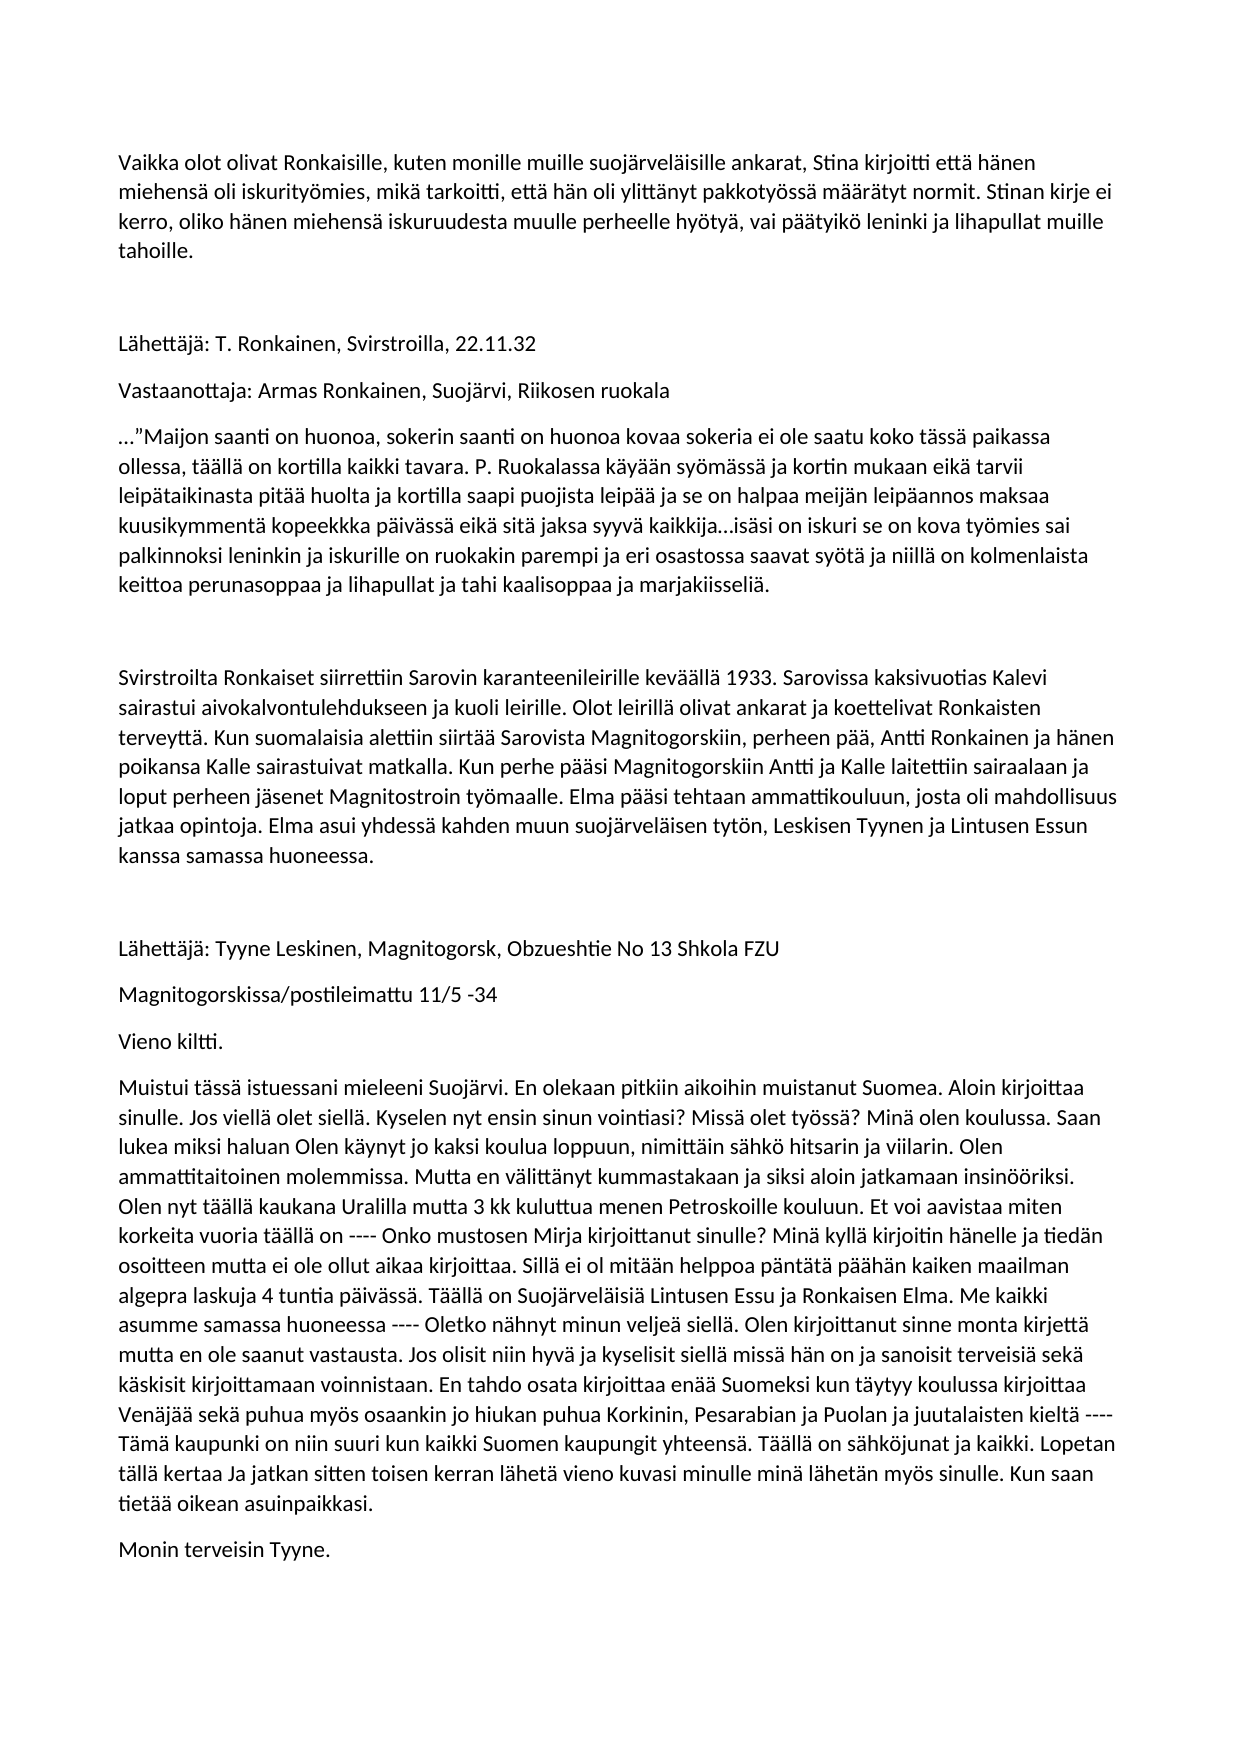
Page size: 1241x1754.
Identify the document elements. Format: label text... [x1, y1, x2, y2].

text Lähettäjä: Tyyne Leskinen, Magnitogorsk, Obzueshtie No 13 Shkola FZU [118, 934, 1122, 962]
text Vaikka olot olivat Ronkaisille, kuten monille muille suojärveläisille ankarat, Stina kirjoitti että hänen miehensä oli iskurityömies, mikä tarkoitti, että hän oli ylittänyt pakkotyössä määrätyt normit. Stinan kirje ei kerro, oliko hänen miehensä iskuruudesta muulle perheelle hyötyä, vai päätyikö leninki ja lihapullat muille tahoille. [118, 148, 1122, 265]
text Lähettäjä: T. Ronkainen, Svirstroilla, 22.11.32 [118, 329, 1122, 357]
text Muistui tässä istuessani mieleeni Suojärvi. En olekaan pitkiin aikoihin muistanut Suomea. Aloin kirjoittaa sinulle. Jos viellä olet siellä. Kyselen nyt ensin sinun vointiasi? Missä olet työssä? Minä olen koulussa. Saan lukea miksi haluan Olen käynyt jo kaksi koulua loppuun, nimittäin sähkö hitsarin ja viilarin. Olen ammattitaitoinen molemmissa. Mutta en välittänyt kummastakaan ja siksi aloin jatkamaan insinööriksi. Olen nyt täällä kaukana Uralilla mutta 3 kk kuluttua menen Petroskoille kouluun. Et voi aavistaa miten korkeita vuoria täällä on ---- Onko mustosen Mirja kirjoittanut sinulle? Minä kyllä kirjoitin hänelle ja tiedän osoitteen mutta ei ole ollut aikaa kirjoittaa. Sillä ei ol mitään helppoa päntätä päähän kaiken maailman algepra laskuja 4 tuntia päivässä. Täällä on Suojärveläisiä Lintusen Essu ja Ronkaisen Elma. Me kaikki asumme samassa huoneessa ---- Oletko nähnyt minun veljeä siellä. Olen kirjoittanut sinne monta kirjettä mutta en ole saanut vastausta. Jos olisit niin hyvä ja kyselisit siellä missä hän on ja sanoisit terveisiä sekä käskisit kirjoittamaan voinnistaan. En tahdo osata kirjoittaa enää Suomeksi kun täytyy koulussa kirjoittaa Venäjää sekä puhua myös osaankin jo hiukan puhua Korkinin, Pesarabian ja Puolan ja juutalaisten kieltä ---- Tämä kaupunki on niin suuri kun kaikki Suomen kaupungit yhteensä. Täällä on sähköjunat ja kaikki. Lopetan tällä kertaa Ja jatkan sitten toisen kerran lähetä vieno kuvasi minulle minä lähetän myös sinulle. Kun saan tietää oikean asuinpaikkasi. [118, 1073, 1122, 1517]
text Monin terveisin Tyyne. [118, 1535, 1122, 1563]
text Vastaanottaja: Armas Ronkainen, Suojärvi, Riikosen ruokala [118, 376, 1122, 404]
text Svirstroilta Ronkaiset siirrettiin Sarovin karanteenileirille keväällä 1933. Sarovissa kaksivuotias Kalevi sairastui aivokalvontulehdukseen ja kuoli leirille. Olot leirillä olivat ankarat ja koettelivat Ronkaisten terveyttä. Kun suomalaisia alettiin siirtää Sarovista Magnitogorskiin, perheen pää, Antti Ronkainen ja hänen poikansa Kalle sairastuivat matkalla. Kun perhe pääsi Magnitogorskiin Antti ja Kalle laitettiin sairaalaan ja loput perheen jäsenet Magnitostroin työmaalle. Elma pääsi tehtaan ammattikouluun, josta oli mahdollisuus jatkaa opintoja. Elma asui yhdessä kahden muun suojärveläisen tytön, Leskisen Tyynen ja Lintusen Essun kanssa samassa huoneessa. [118, 663, 1122, 869]
text …”Maijon saanti on huonoa, sokerin saanti on huonoa kovaa sokeria ei ole saatu koko tässä paikassa ollessa, täällä on kortilla kaikki tavara. P. Ruokalassa käyään syömässä ja kortin mukaan eikä tarvii leipätaikinasta pitää huolta ja kortilla saapi puojista leipää ja se on halpaa meijän leipäannos maksaa kuusikymmentä kopeekkka päivässä eikä sitä jaksa syyvä kaikkija…isäsi on iskuri se on kova työmies sai palkinnoksi leninkin ja iskurille on ruokakin parempi ja eri osastossa saavat syötä ja niillä on kolmenlaista keittoa perunasoppaa ja lihapullat ja tahi kaalisoppaa ja marjakiisseliä. [118, 422, 1122, 598]
text Vieno kiltti. [118, 1027, 1122, 1055]
text Magnitogorskissa/postileimattu 11/5 -34 [118, 980, 1122, 1008]
